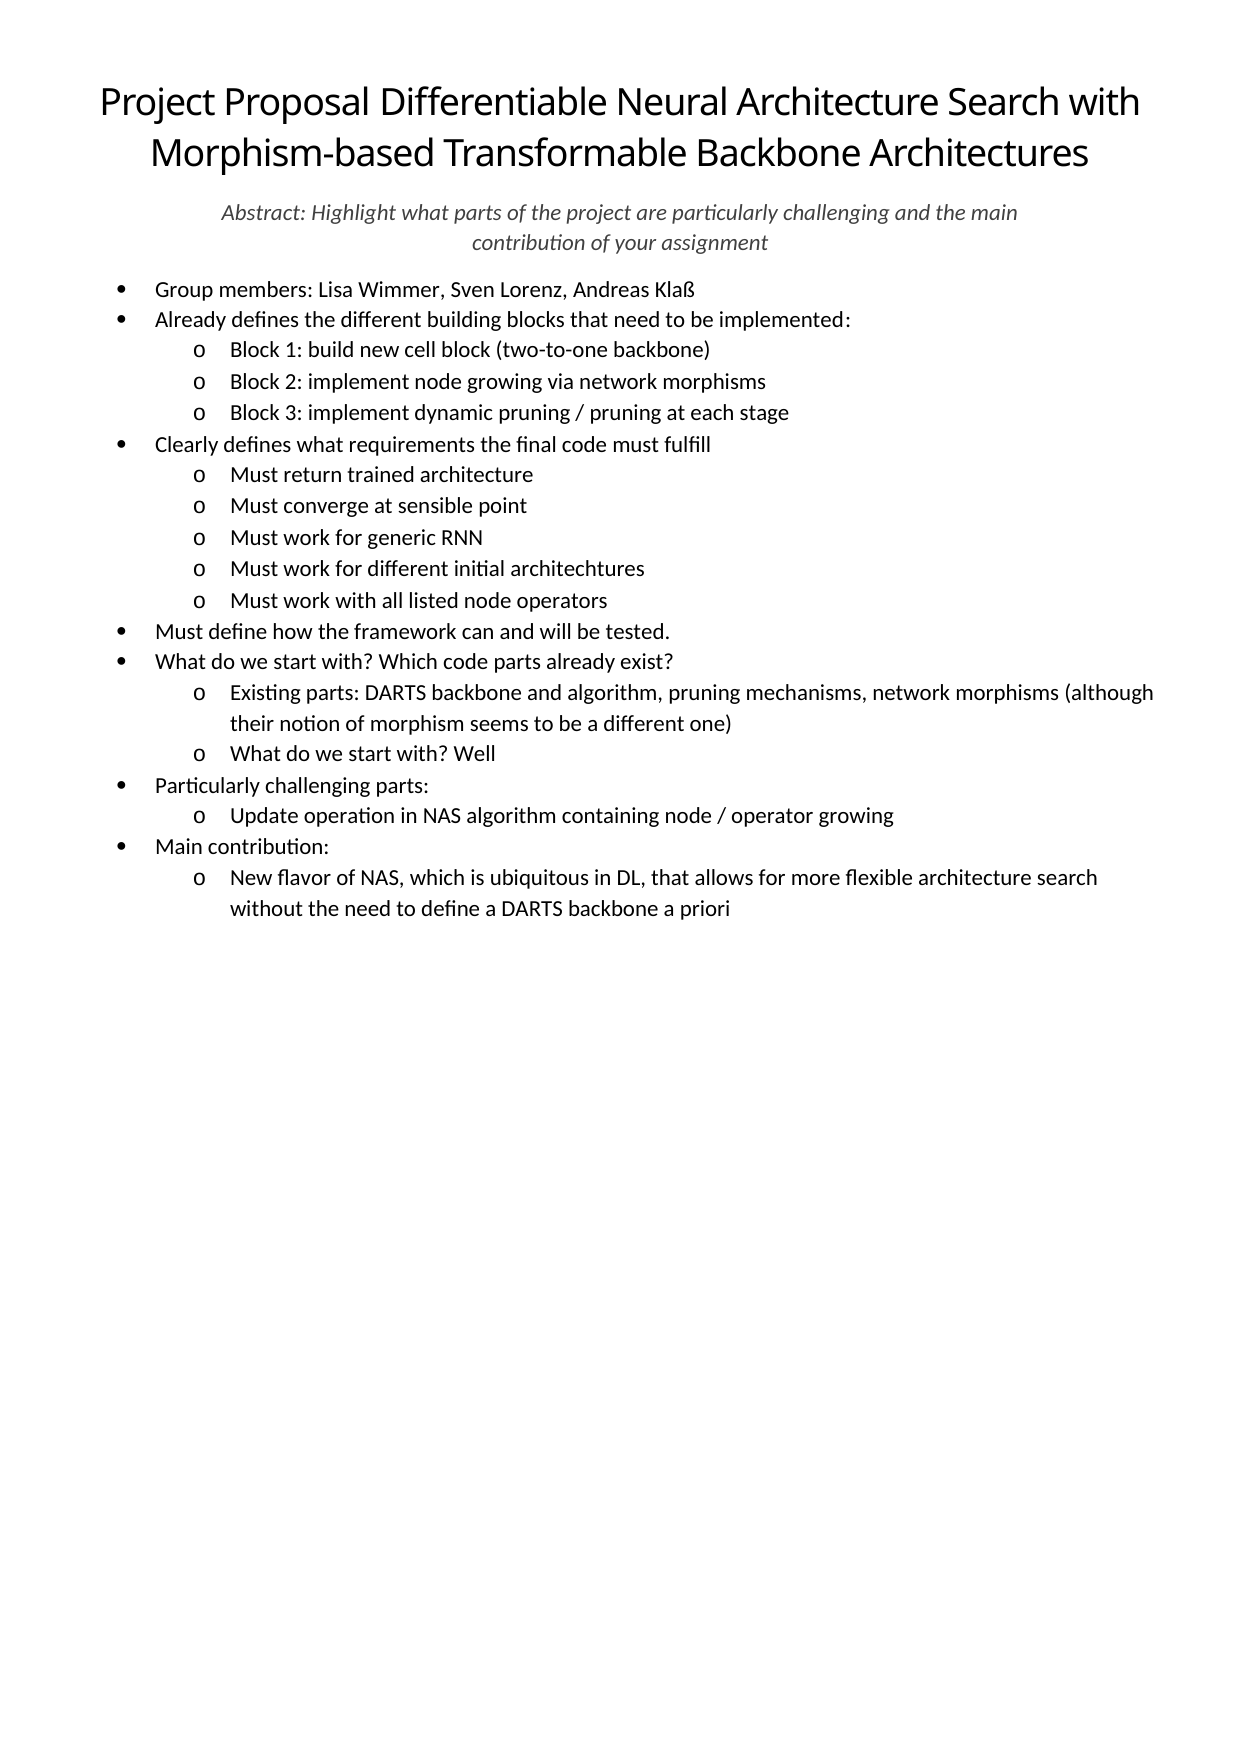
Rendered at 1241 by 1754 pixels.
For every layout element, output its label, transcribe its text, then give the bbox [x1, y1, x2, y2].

list Particularly challenging parts: [117, 771, 1165, 799]
text Abstract: Highlight what parts of the project are particularly challenging and the main contribution of your assignment [165, 198, 1075, 256]
list New flavor of NAS, which is ubiquitous in DL, that allows for more flexible architecture search without the need to define a DARTS backbone a priori [192, 863, 1165, 922]
title Project Proposal Differentiable Neural Architecture Search with Morphism-based Transformable Backbone Architectures [75, 75, 1165, 177]
list Block 1: build new cell block (two-to-one backbone) [192, 335, 1165, 364]
list Must work with all listed node operators [192, 586, 1165, 615]
list Must return trained architecture [192, 460, 1165, 489]
list Must converge at sensible point [192, 491, 1165, 521]
list Main contribution: [117, 832, 1165, 860]
list Must work for generic RNN [192, 523, 1165, 552]
list Existing parts: DARTS backbone and algorithm, pruning mechanisms, network morphisms (although their notion of morphism seems to be a different one) [192, 678, 1165, 737]
list Already defines the different building blocks that need to be implemented: [117, 305, 1165, 333]
list Group members: Lisa Wimmer, Sven Lorenz, Andreas Klaß [117, 275, 1165, 303]
list Must define how the framework can and will be tested. [117, 617, 1165, 645]
list Block 2: implement node growing via network morphisms [192, 367, 1165, 396]
list Block 3: implement dynamic pruning / pruning at each stage [192, 398, 1165, 427]
list Must work for different initial architechtures [192, 554, 1165, 583]
list Clearly defines what requirements the final code must fulfill [117, 430, 1165, 458]
list What do we start with? Which code parts already exist? [117, 647, 1165, 676]
list What do we start with? Well [192, 739, 1165, 768]
list Update operation in NAS algorithm containing node / operator growing [192, 801, 1165, 830]
